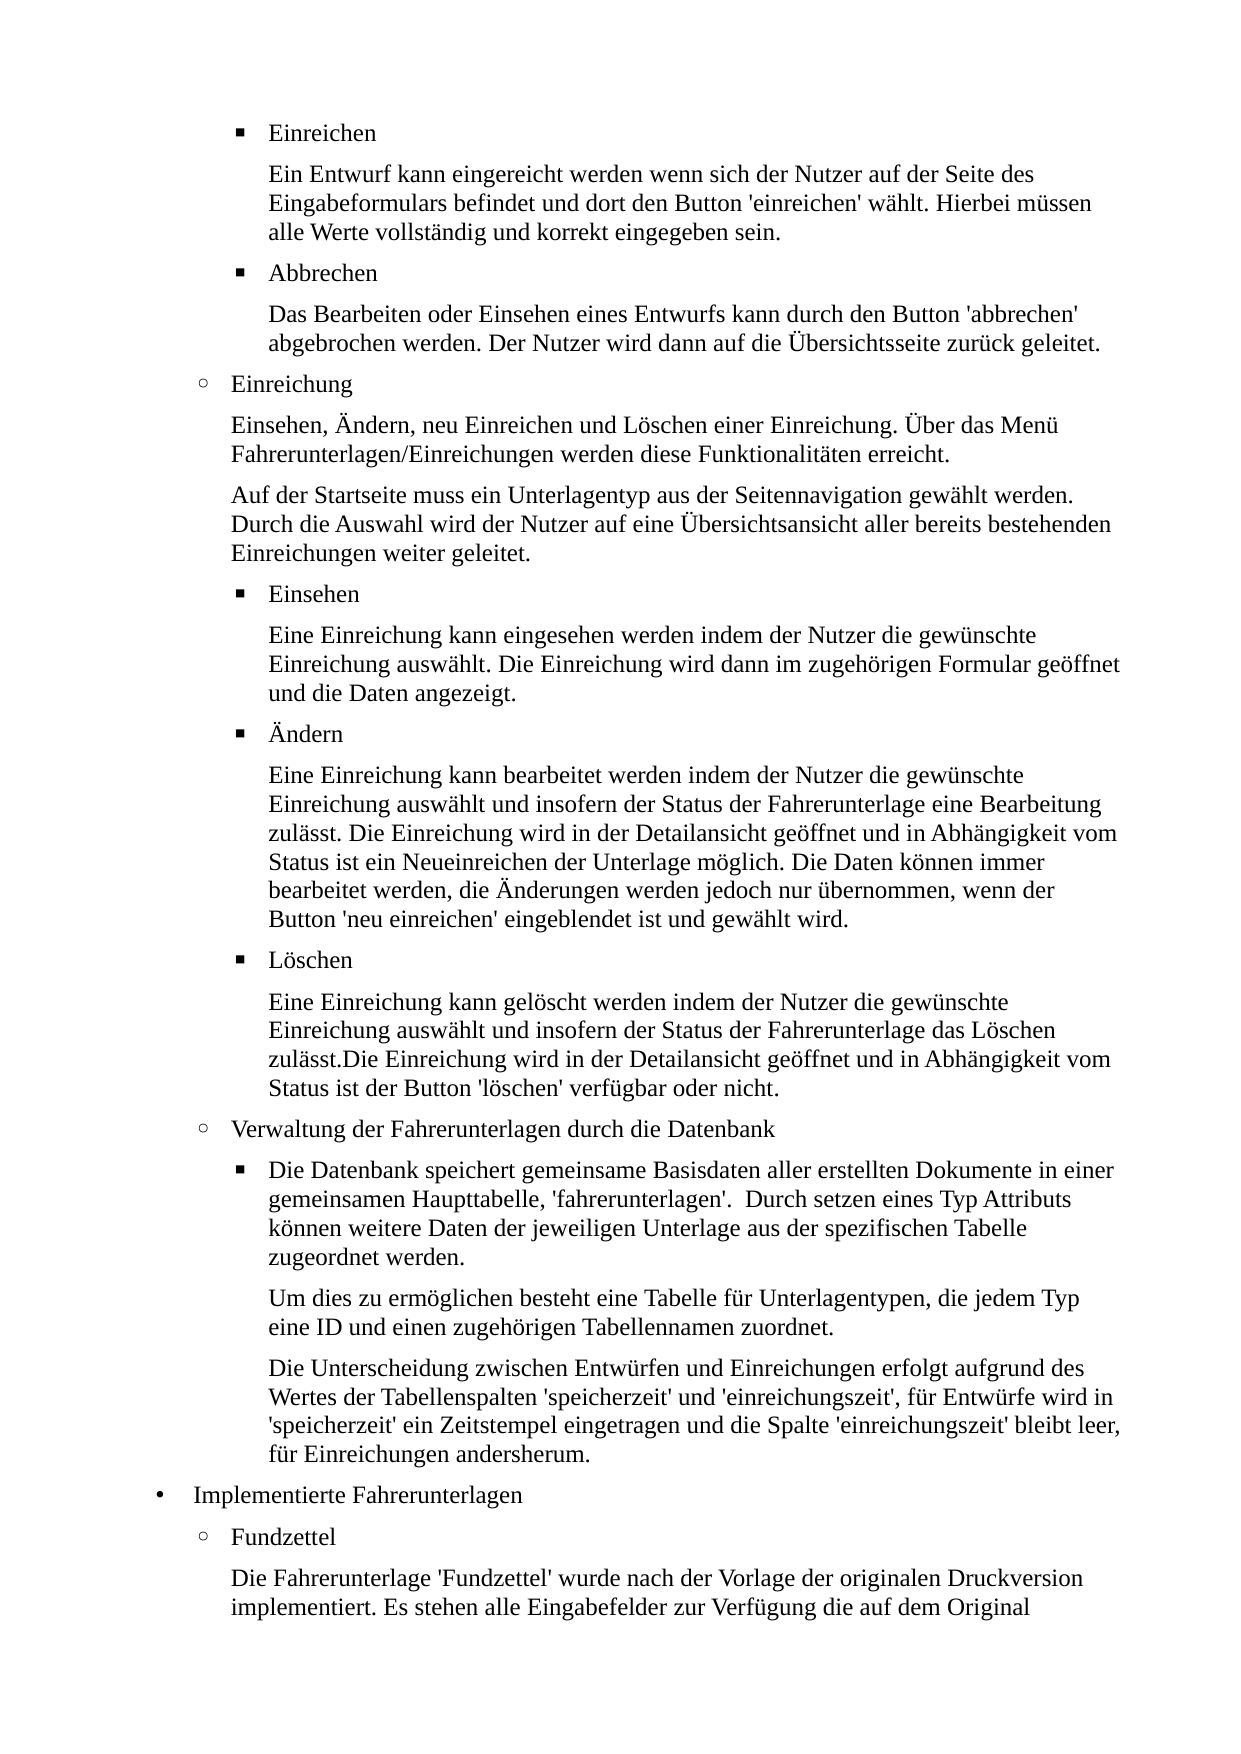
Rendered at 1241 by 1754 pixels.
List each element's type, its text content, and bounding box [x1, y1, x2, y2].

list Um dies zu ermöglichen besteht eine Tabelle für Unterlagentypen, die jedem Typ eine ID und einen zugehörigen Tabellennamen zuordnet. [231, 1283, 1122, 1341]
list Die Datenbank speichert gemeinsame Basisdaten aller erstellten Dokumente in einer gemeinsamen Haupttabelle, 'fahrerunterlagen'. Durch setzen eines Typ Attributs können weitere Daten der jeweiligen Unterlage aus der spezifischen Tabelle zugeordnet werden. [231, 1156, 1122, 1271]
list Einreichung [193, 369, 1122, 398]
list Ein Entwurf kann eingereicht werden wenn sich der Nutzer auf der Seite des Eingabeformulars befindet und dort den Button 'einreichen' wählt. Hierbei müssen alle Werte vollständig und korrekt eingegeben sein. [231, 159, 1122, 246]
list Eine Einreichung kann bearbeitet werden indem der Nutzer die gewünschte Einreichung auswählt und insofern der Status der Fahrerunterlage eine Bearbeitung zulässt. Die Einreichung wird in der Detailansicht geöffnet und in Abhängigkeit vom Status ist ein Neueinreichen der Unterlage möglich. Die Daten können immer bearbeitet werden, die Änderungen werden jedoch nur übernommen, wenn der Button 'neu einreichen' eingeblendet ist und gewählt wird. [231, 761, 1122, 933]
list Einreichen [231, 118, 1122, 147]
list Löschen [231, 946, 1122, 974]
list Das Bearbeiten oder Einsehen eines Entwurfs kann durch den Button 'abbrechen' abgebrochen werden. Der Nutzer wird dann auf die Übersichtsseite zurück geleitet. [231, 299, 1122, 357]
list Die Fahrerunterlage 'Fundzettel' wurde nach der Vorlage der originalen Druckversion implementiert. Es stehen alle Eingabefelder zur Verfügung die auf dem Original [193, 1563, 1122, 1621]
list Abbrechen [231, 258, 1122, 287]
list Ändern [231, 719, 1122, 748]
list Eine Einreichung kann gelöscht werden indem der Nutzer die gewünschte Einreichung auswählt und insofern der Status der Fahrerunterlage das Löschen zulässt.Die Einreichung wird in der Detailansicht geöffnet und in Abhängigkeit vom Status ist der Button 'löschen' verfügbar oder nicht. [231, 987, 1122, 1102]
list Implementierte Fahrerunterlagen [156, 1481, 1122, 1509]
list Einsehen, Ändern, neu Einreichen und Löschen einer Einreichung. Über das Menü Fahrerunterlagen/Einreichungen werden diese Funktionalitäten erreicht. [193, 411, 1122, 468]
list Verwaltung der Fahrerunterlagen durch die Datenbank [193, 1114, 1122, 1143]
list Fundzettel [193, 1522, 1122, 1551]
list Eine Einreichung kann eingesehen werden indem der Nutzer die gewünschte Einreichung auswählt. Die Einreichung wird dann im zugehörigen Formular geöffnet und die Daten angezeigt. [231, 621, 1122, 707]
list Auf der Startseite muss ein Unterlagentyp aus der Seitennavigation gewählt werden. Durch die Auswahl wird der Nutzer auf eine Übersichtsansicht aller bereits bestehenden Einreichungen weiter geleitet. [193, 481, 1122, 567]
list Einsehen [231, 579, 1122, 608]
list Die Unterscheidung zwischen Entwürfen und Einreichungen erfolgt aufgrund des Wertes der Tabellenspalten 'speicherzeit' und 'einreichungszeit', für Entwürfe wird in 'speicherzeit' ein Zeitstempel eingetragen und die Spalte 'einreichungszeit' bleibt leer, für Einreichungen andersherum. [231, 1353, 1122, 1468]
